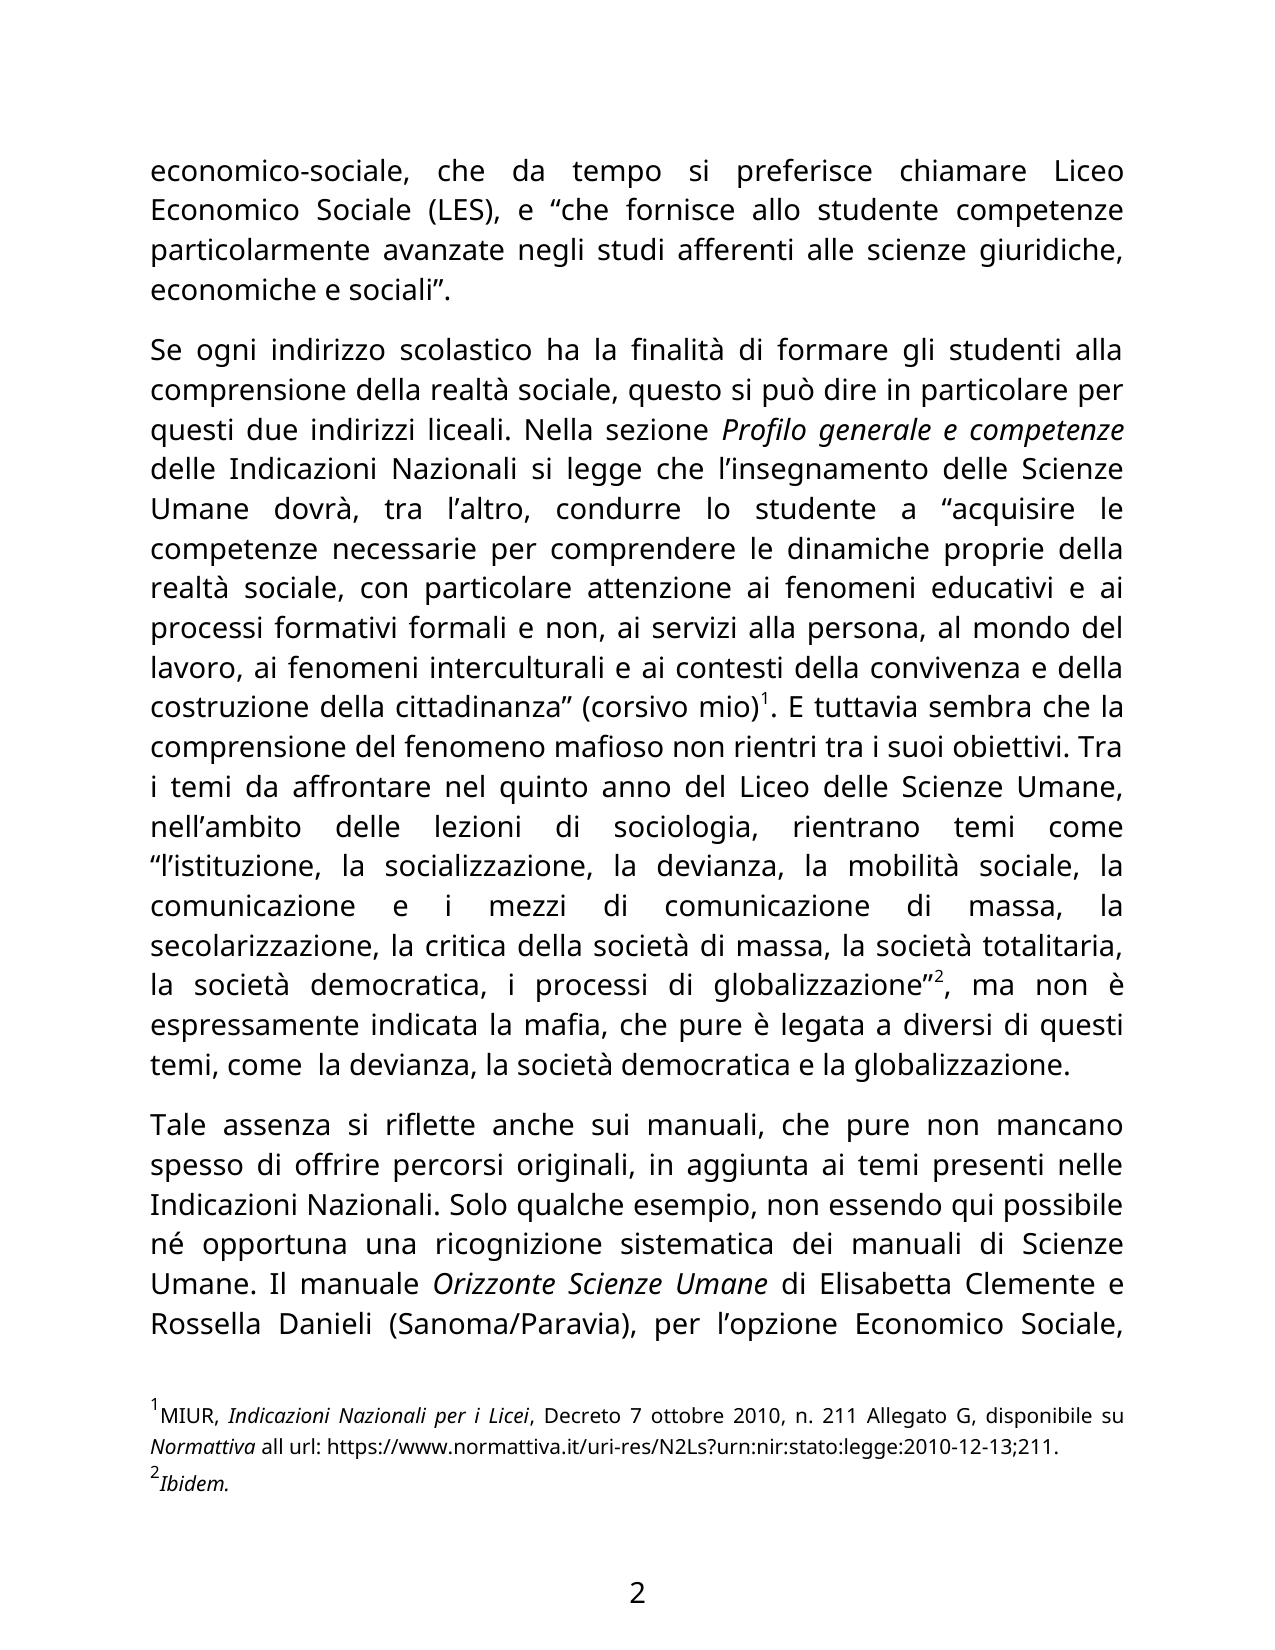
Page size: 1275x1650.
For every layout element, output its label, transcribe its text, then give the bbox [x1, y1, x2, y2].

text Ibidem. [150, 1460, 1125, 1500]
text MIUR, Indicazioni Nazionali per i Licei, Decreto 7 ottobre 2010, n. 211 Allegato G, disponibile su Normattiva all url: https://www.normattiva.it/uri-res/N2Ls?urn:nir:stato:legge:2010-12-13;211. [150, 1392, 1125, 1460]
text Se ogni indirizzo scolastico ha la finalità di formare gli studenti alla comprensione della realtà sociale, questo si può dire in particolare per questi due indirizzi liceali. Nella sezione Profilo generale e competenze delle Indicazioni Nazionali si legge che l’insegnamento delle Scienze Umane dovrà, tra l’altro, condurre lo studente a “acquisire le competenze necessarie per comprendere le dinamiche proprie della realtà sociale, con particolare attenzione ai fenomeni educativi e ai processi formativi formali e non, ai servizi alla persona, al mondo del lavoro, ai fenomeni interculturali e ai contesti della convivenza e della costruzione della cittadinanza” (corsivo mio). E tuttavia sembra che la comprensione del fenomeno mafioso non rientri tra i suoi obiettivi. Tra i temi da affrontare nel quinto anno del Liceo delle Scienze Umane, nell’ambito delle lezioni di sociologia, rientrano temi come “l’istituzione, la socializzazione, la devianza, la mobilità sociale, la comunicazione e i mezzi di comunicazione di massa, la secolarizzazione, la critica della società di massa, la società totalitaria, la società democratica, i processi di globalizzazione”, ma non è espressamente indicata la mafia, che pure è legata a diversi di questi temi, come la devianza, la società democratica e la globalizzazione. [150, 329, 1125, 1084]
text Tale assenza si riflette anche sui manuali, che pure non mancano spesso di offrire percorsi originali, in aggiunta ai temi presenti nelle Indicazioni Nazionali. Solo qualche esempio, non essendo qui possibile né opportuna una ricognizione sistematica dei manuali di Scienze Umane. Il manuale Orizzonte Scienze Umane di Elisabetta Clemente e Rossella Danieli (Sanoma/Paravia), per l’opzione Economico Sociale, [150, 1104, 1125, 1343]
text economico-sociale, che da tempo si preferisce chiamare Liceo Economico Sociale (LES), e “che fornisce allo studente competenze particolarmente avanzate negli studi afferenti alle scienze giuridiche, economiche e sociali”. [150, 150, 1125, 309]
